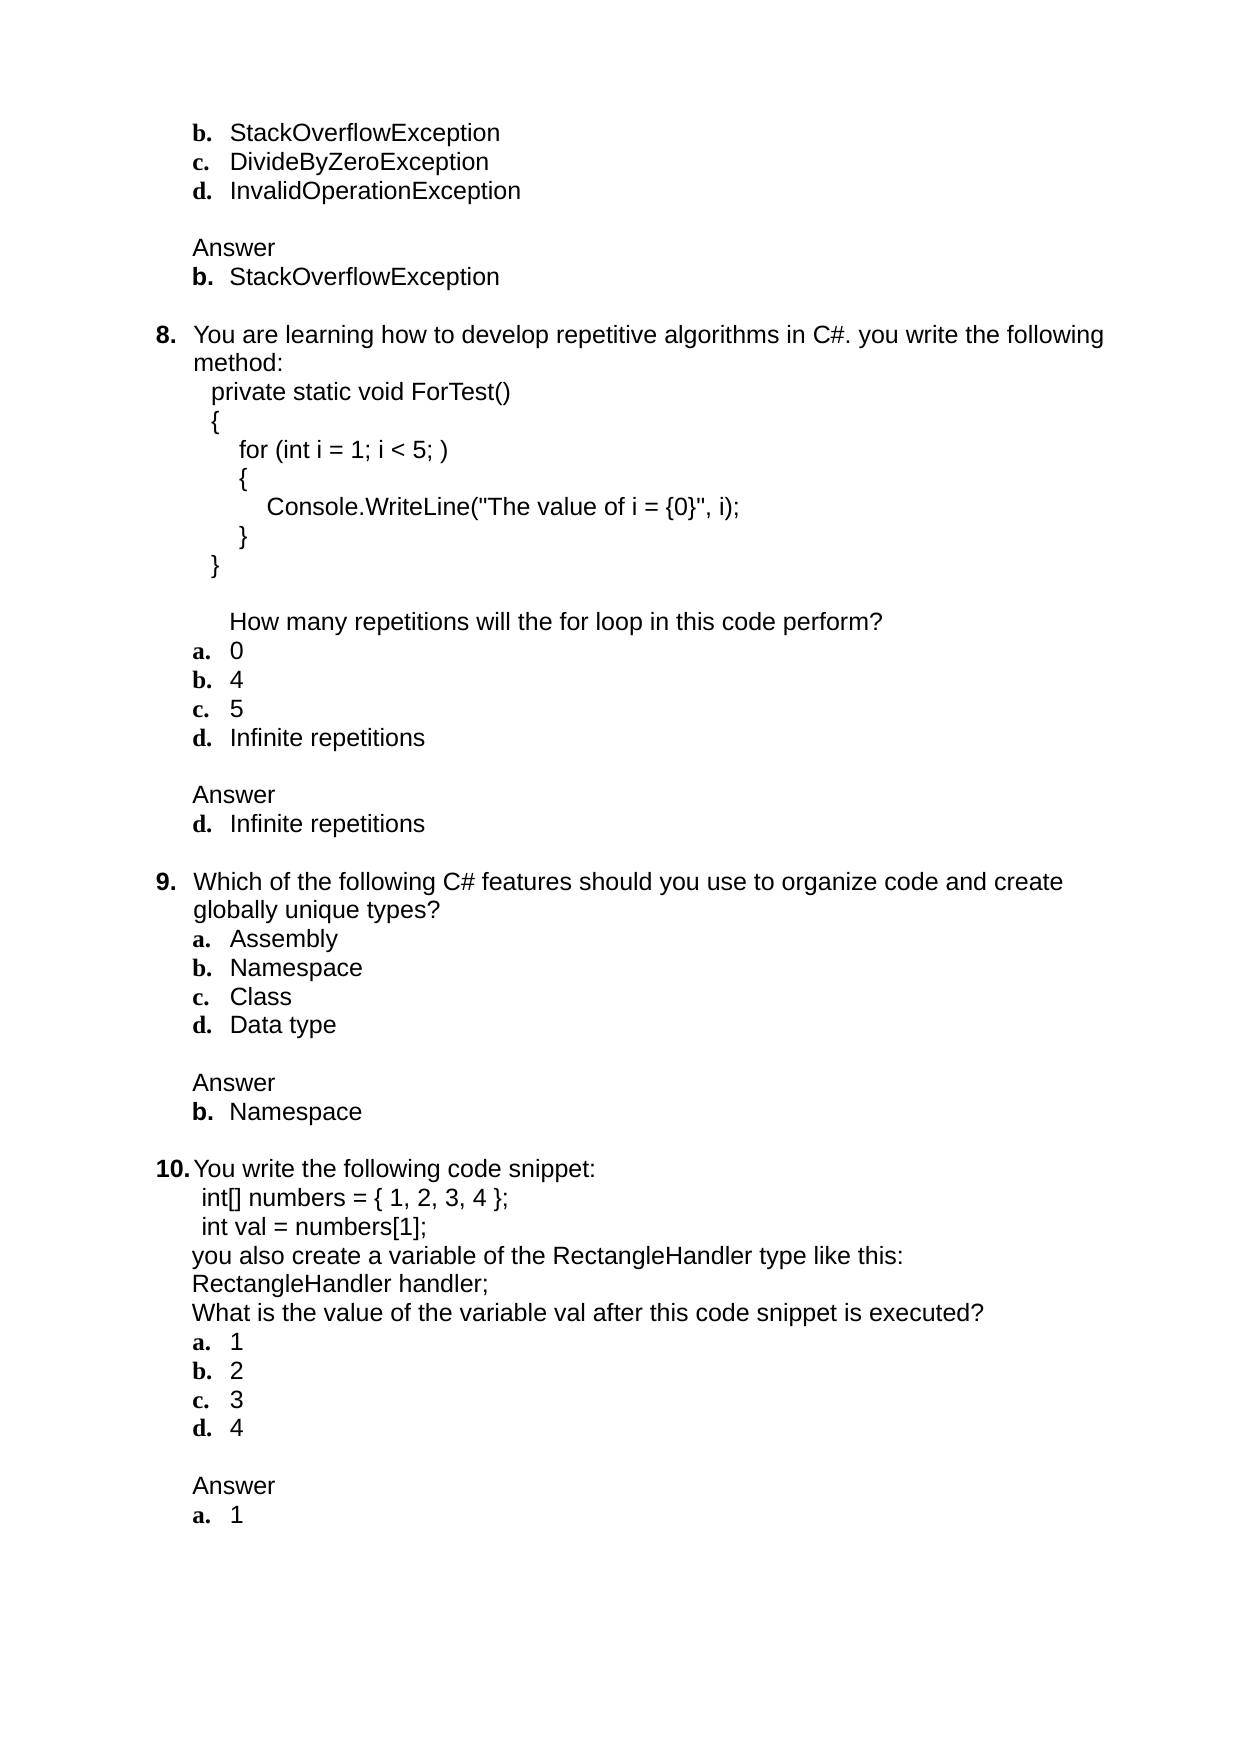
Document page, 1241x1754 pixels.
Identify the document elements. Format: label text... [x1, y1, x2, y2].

text for (int i = 1; i < 5; ) [156, 435, 1122, 463]
list You are learning how to develop repetitive algorithms in C#. you write the following method: [156, 320, 1122, 377]
list Infinite repetitions [192, 722, 1122, 751]
text Console.WriteLine("The value of i = {0}", i); [156, 492, 1122, 521]
list Assembly [192, 924, 1122, 953]
text Answer [192, 233, 1122, 262]
text Answer [192, 1068, 1122, 1097]
list 1 [192, 1500, 1122, 1529]
list 2 [192, 1356, 1122, 1384]
list Data type [192, 1011, 1122, 1039]
list Namespace [192, 953, 1122, 982]
list Namespace [192, 1097, 1122, 1126]
text Answer [192, 1471, 1122, 1500]
list 3 [192, 1384, 1122, 1413]
text int val = numbers[1]; [118, 1212, 1122, 1241]
list StackOverflowException [192, 118, 1122, 147]
list Infinite repetitions [192, 809, 1122, 838]
list 0 [192, 636, 1122, 665]
text What is the value of the variable val after this code snippet is executed? [118, 1298, 1122, 1327]
list DivideByZeroException [192, 147, 1122, 176]
text int[] numbers = { 1, 2, 3, 4 }; [118, 1183, 1122, 1212]
list StackOverflowException [192, 262, 1122, 291]
text How many repetitions will the for loop in this code perform? [156, 607, 1122, 636]
text { [156, 463, 1122, 492]
list 1 [192, 1327, 1122, 1356]
list InvalidOperationException [192, 176, 1122, 205]
text private static void ForTest() [156, 377, 1122, 406]
list 4 [192, 665, 1122, 694]
text { [156, 406, 1122, 435]
text } [156, 521, 1122, 550]
list You write the following code snippet: [156, 1154, 1122, 1183]
text Answer [192, 780, 1122, 809]
list Which of the following C# features should you use to organize code and create globally unique types? [156, 866, 1122, 924]
list 5 [192, 694, 1122, 722]
list Class [192, 982, 1122, 1011]
text } [156, 550, 1122, 578]
text RectangleHandler handler; [118, 1269, 1122, 1298]
text you also create a variable of the RectangleHandler type like this: [118, 1241, 1122, 1269]
list 4 [192, 1413, 1122, 1442]
